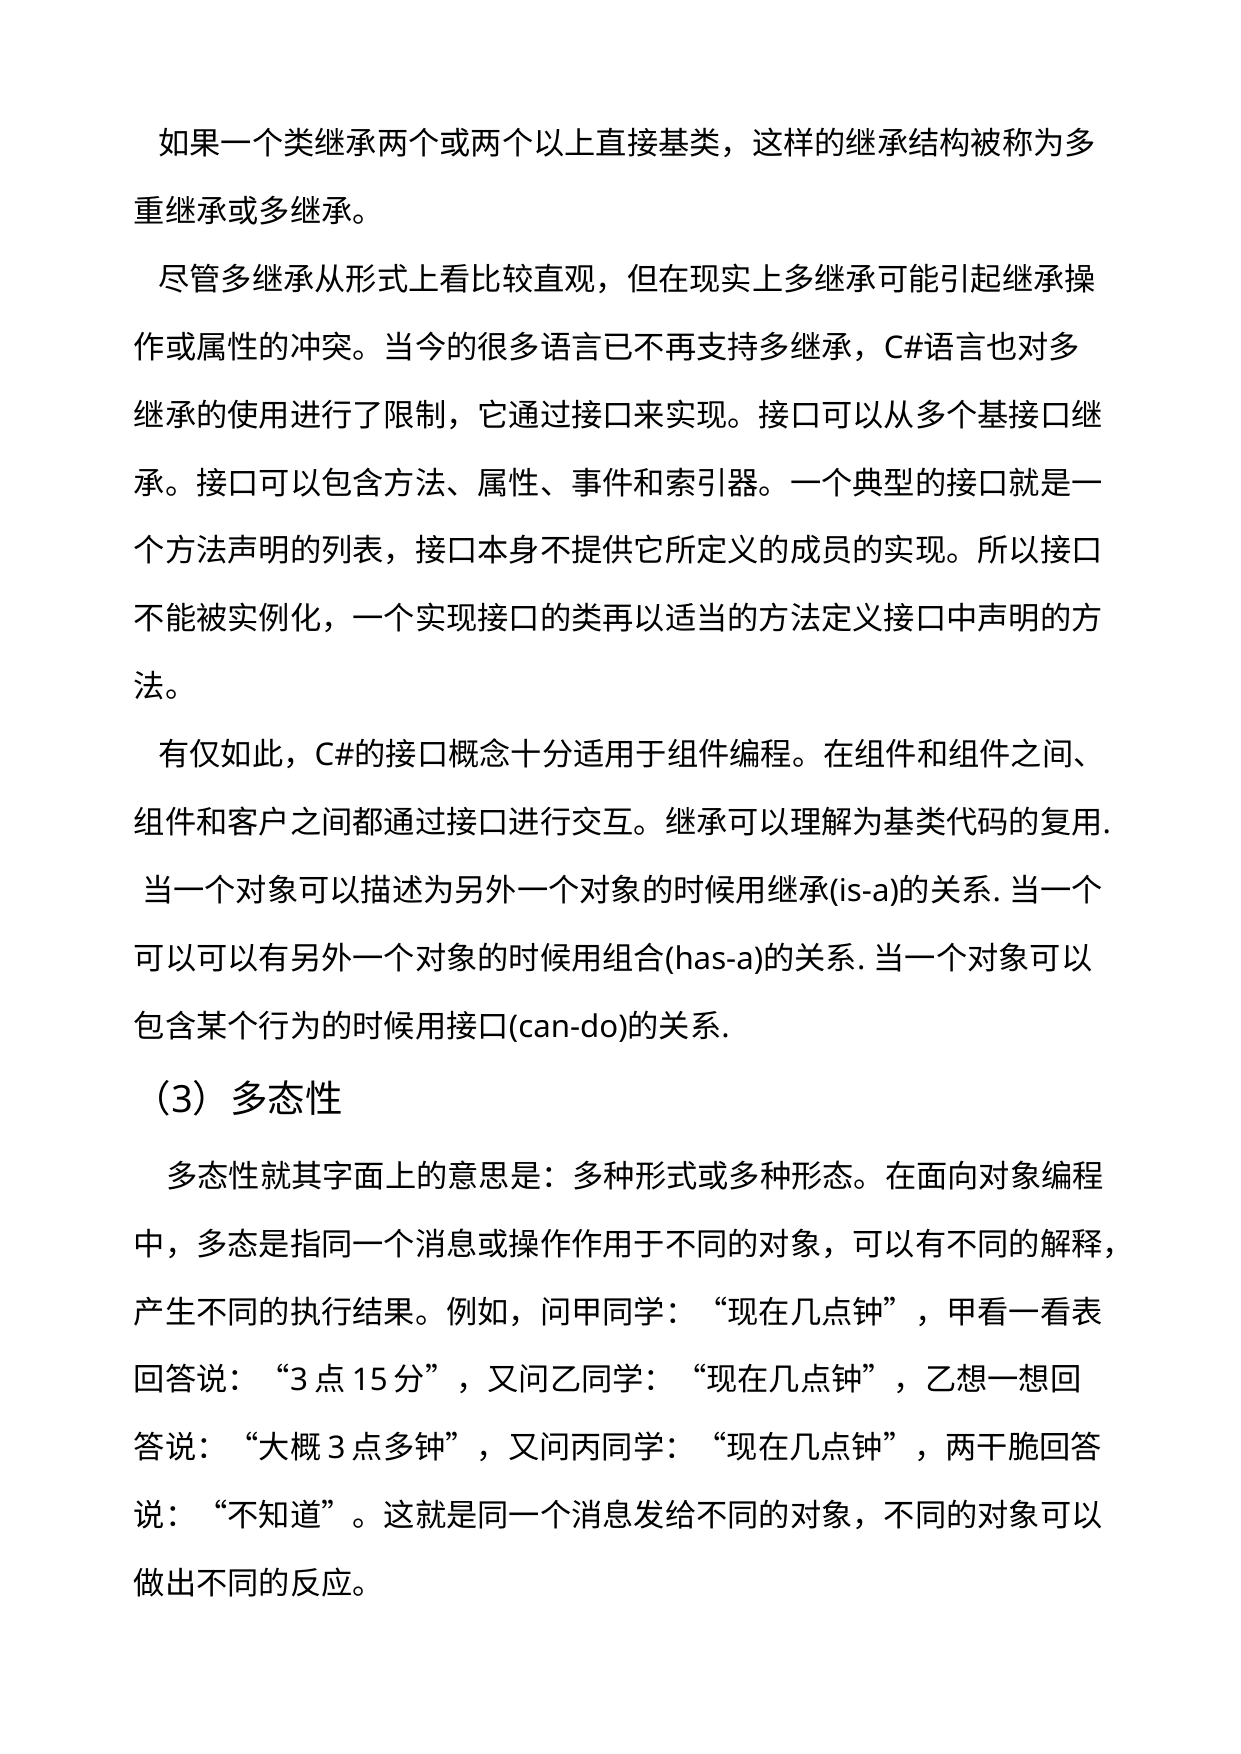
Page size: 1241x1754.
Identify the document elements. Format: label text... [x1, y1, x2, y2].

text 如果一个类继承两个或两个以上直接基类，这样的继承结构被称为多重继承或多继承。 [134, 118, 1106, 231]
text 尽管多继承从形式上看比较直观，但在现实上多继承可能引起继承操作或属性的冲突。当今的很多语言已不再支持多继承，C#语言也对多继承的使用进行了限制，它通过接口来实现。接口可以从多个基接口继承。接口可以包含方法、属性、事件和索引器。一个典型的接口就是一个方法声明的列表，接口本身不提供它所定义的成员的实现。所以接口不能被实例化，一个实现接口的类再以适当的方法定义接口中声明的方法。 [134, 254, 1106, 706]
text 多态性就其字面上的意思是：多种形式或多种形态。在面向对象编程中，多态是指同一个消息或操作作用于不同的对象，可以有不同的解释，产生不同的执行结果。例如，问甲同学：“现在几点钟”，甲看一看表回答说：“3点15分”，又问乙同学：“现在几点钟”，乙想一想回答说：“大概3点多钟”，又问丙同学：“现在几点钟”，两干脆回答说：“不知道”。这就是同一个消息发给不同的对象，不同的对象可以做出不同的反应。 [134, 1151, 1106, 1604]
text （3）多态性 [134, 1069, 1106, 1124]
text 有仅如此，C#的接口概念十分适用于组件编程。在组件和组件之间、组件和客户之间都通过接口进行交互。继承可以理解为基类代码的复用. 当一个对象可以描述为另外一个对象的时候用继承(is-a)的关系. 当一个可以可以有另外一个对象的时候用组合(has-a)的关系. 当一个对象可以包含某个行为的时候用接口(can-do)的关系. [134, 729, 1106, 1047]
